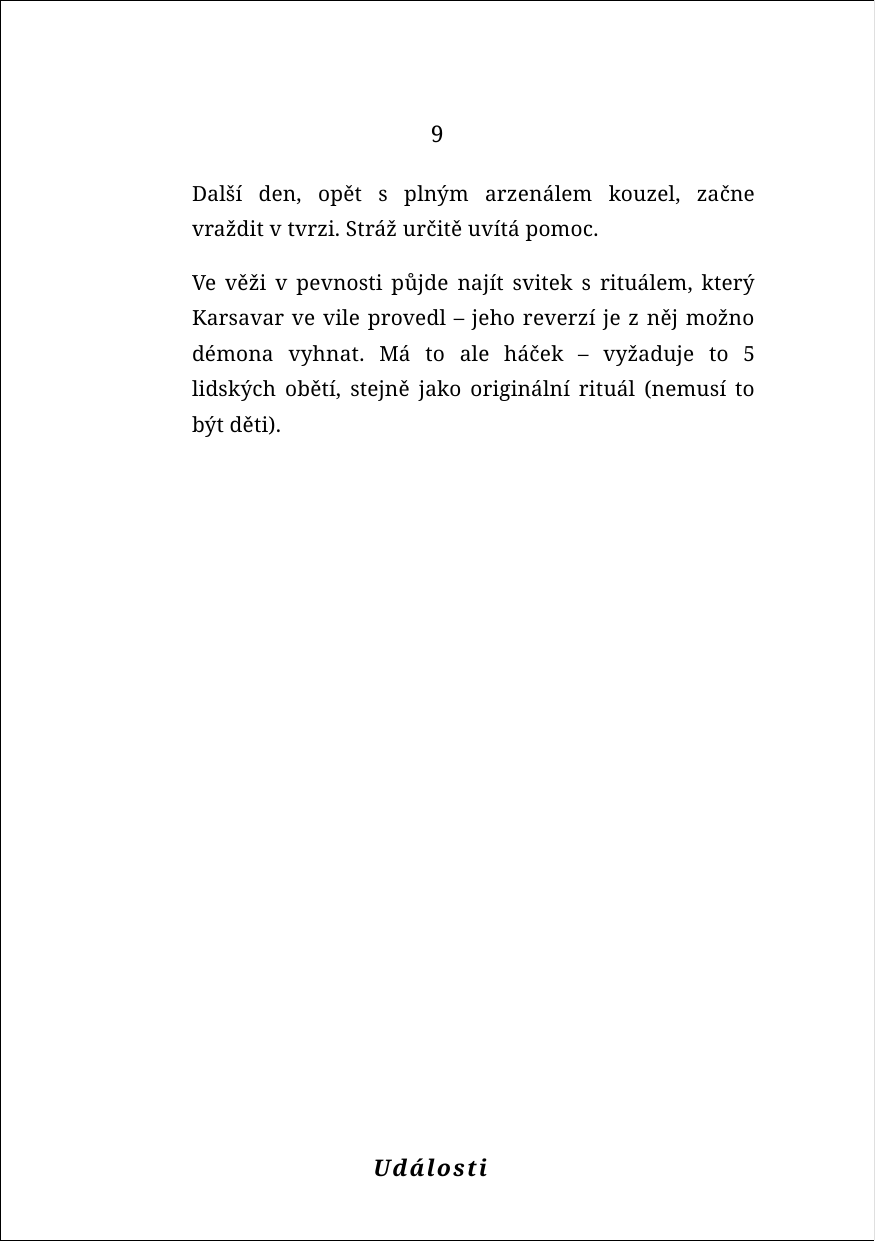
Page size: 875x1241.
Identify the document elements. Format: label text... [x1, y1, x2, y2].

list Ve věži v pevnosti půjde najít svitek s rituálem, který Karsavar ve vile provedl – jeho reverzí je z něj možno démona vyhnat. Má to ale háček – vyžaduje to 5 lidských obětí, stejně jako originální rituál (nemusí to být děti). [162, 268, 756, 438]
list Další den, opět s plným arzenálem kouzel, začne vraždit v tvrzi. Stráž určitě uvítá pomoc. [162, 179, 756, 243]
